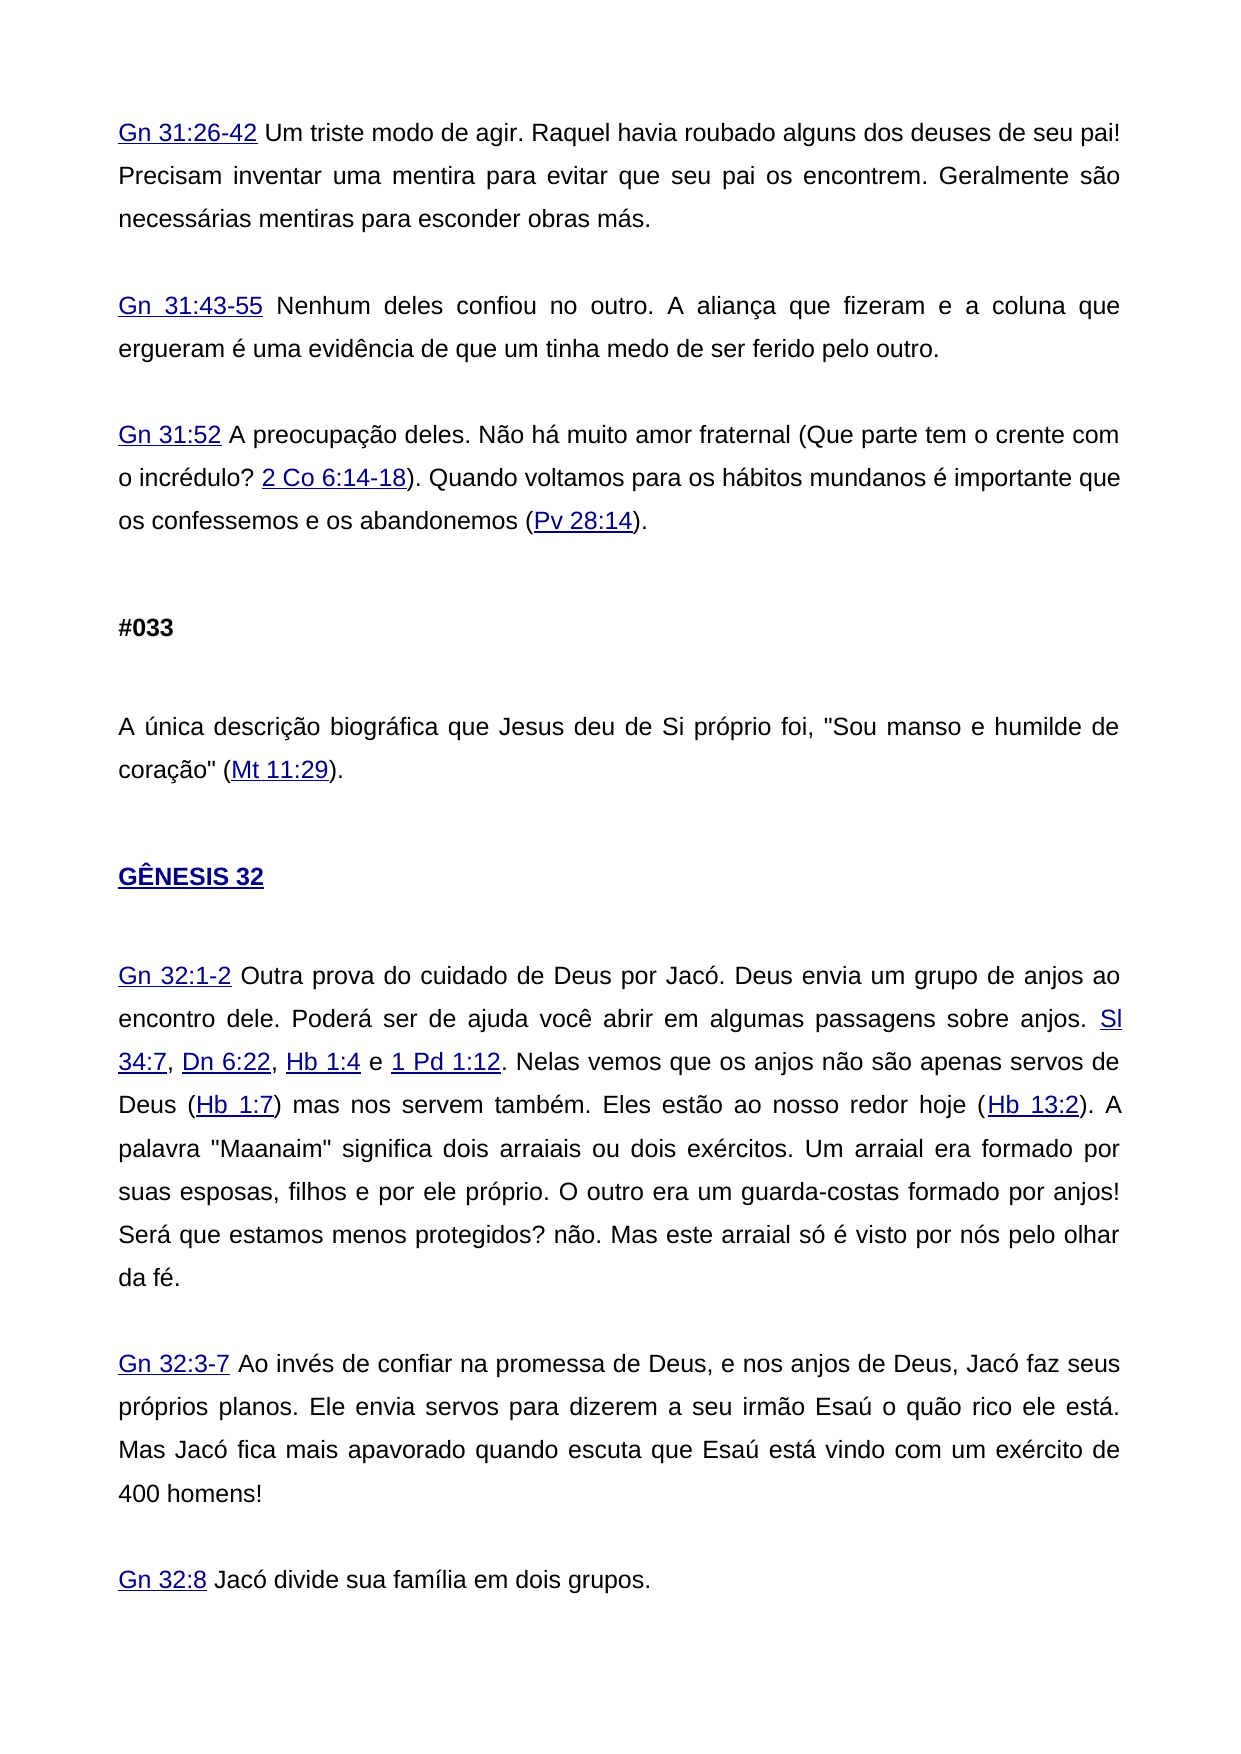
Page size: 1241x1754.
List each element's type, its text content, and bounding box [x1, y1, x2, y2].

subtitle GÊNESIS 32 [118, 862, 1122, 891]
text Gn 32:1-2 Outra prova do cuidado de Deus por Jacó. Deus envia um grupo de anjos ao encontro dele. Poderá ser de ajuda você abrir em algumas passagens sobre anjos. Sl 34:7, Dn 6:22, Hb 1:4 e 1 Pd 1:12. Nelas vemos que os anjos não são apenas servos de Deus (Hb 1:7) mas nos servem também. Eles estão ao nosso redor hoje (Hb 13:2). A palavra "Maanaim" significa dois arraiais ou dois exércitos. Um arraial era formado por suas esposas, filhos e por ele próprio. O outro era um guarda-costas formado por anjos! Será que estamos menos protegidos? não. Mas este arraial só é visto por nós pelo olhar da fé. [118, 961, 1122, 1292]
text Gn 31:43-55 Nenhum deles confiou no outro. A aliança que fizeram e a coluna que ergueram é uma evidência de que um tinha medo de ser ferido pelo outro. [118, 291, 1122, 362]
text Gn 31:52 A preocupação deles. Não há muito amor fraternal (Que parte tem o crente com o incrédulo? 2 Co 6:14-18). Quando voltamos para os hábitos mundanos é importante que os confessemos e os abandonemos (Pv 28:14). [118, 420, 1122, 535]
text Gn 32:8 Jacó divide sua família em dois grupos. [118, 1565, 1122, 1593]
text Gn 32:3-7 Ao invés de confiar na promessa de Deus, e nos anjos de Deus, Jacó faz seus próprios planos. Ele envia servos para dizerem a seu irmão Esaú o quão rico ele está. Mas Jacó fica mais apavorado quando escuta que Esaú está vindo com um exército de 400 homens! [118, 1349, 1122, 1507]
subtitle #033 [118, 613, 1122, 642]
text Gn 31:26-42 Um triste modo de agir. Raquel havia roubado alguns dos deuses de seu pai! Precisam inventar uma mentira para evitar que seu pai os encontrem. Geralmente são necessárias mentiras para esconder obras más. [118, 118, 1122, 233]
text A única descrição biográfica que Jesus deu de Si próprio foi, "Sou manso e humilde de coração" (Mt 11:29). [118, 712, 1122, 784]
